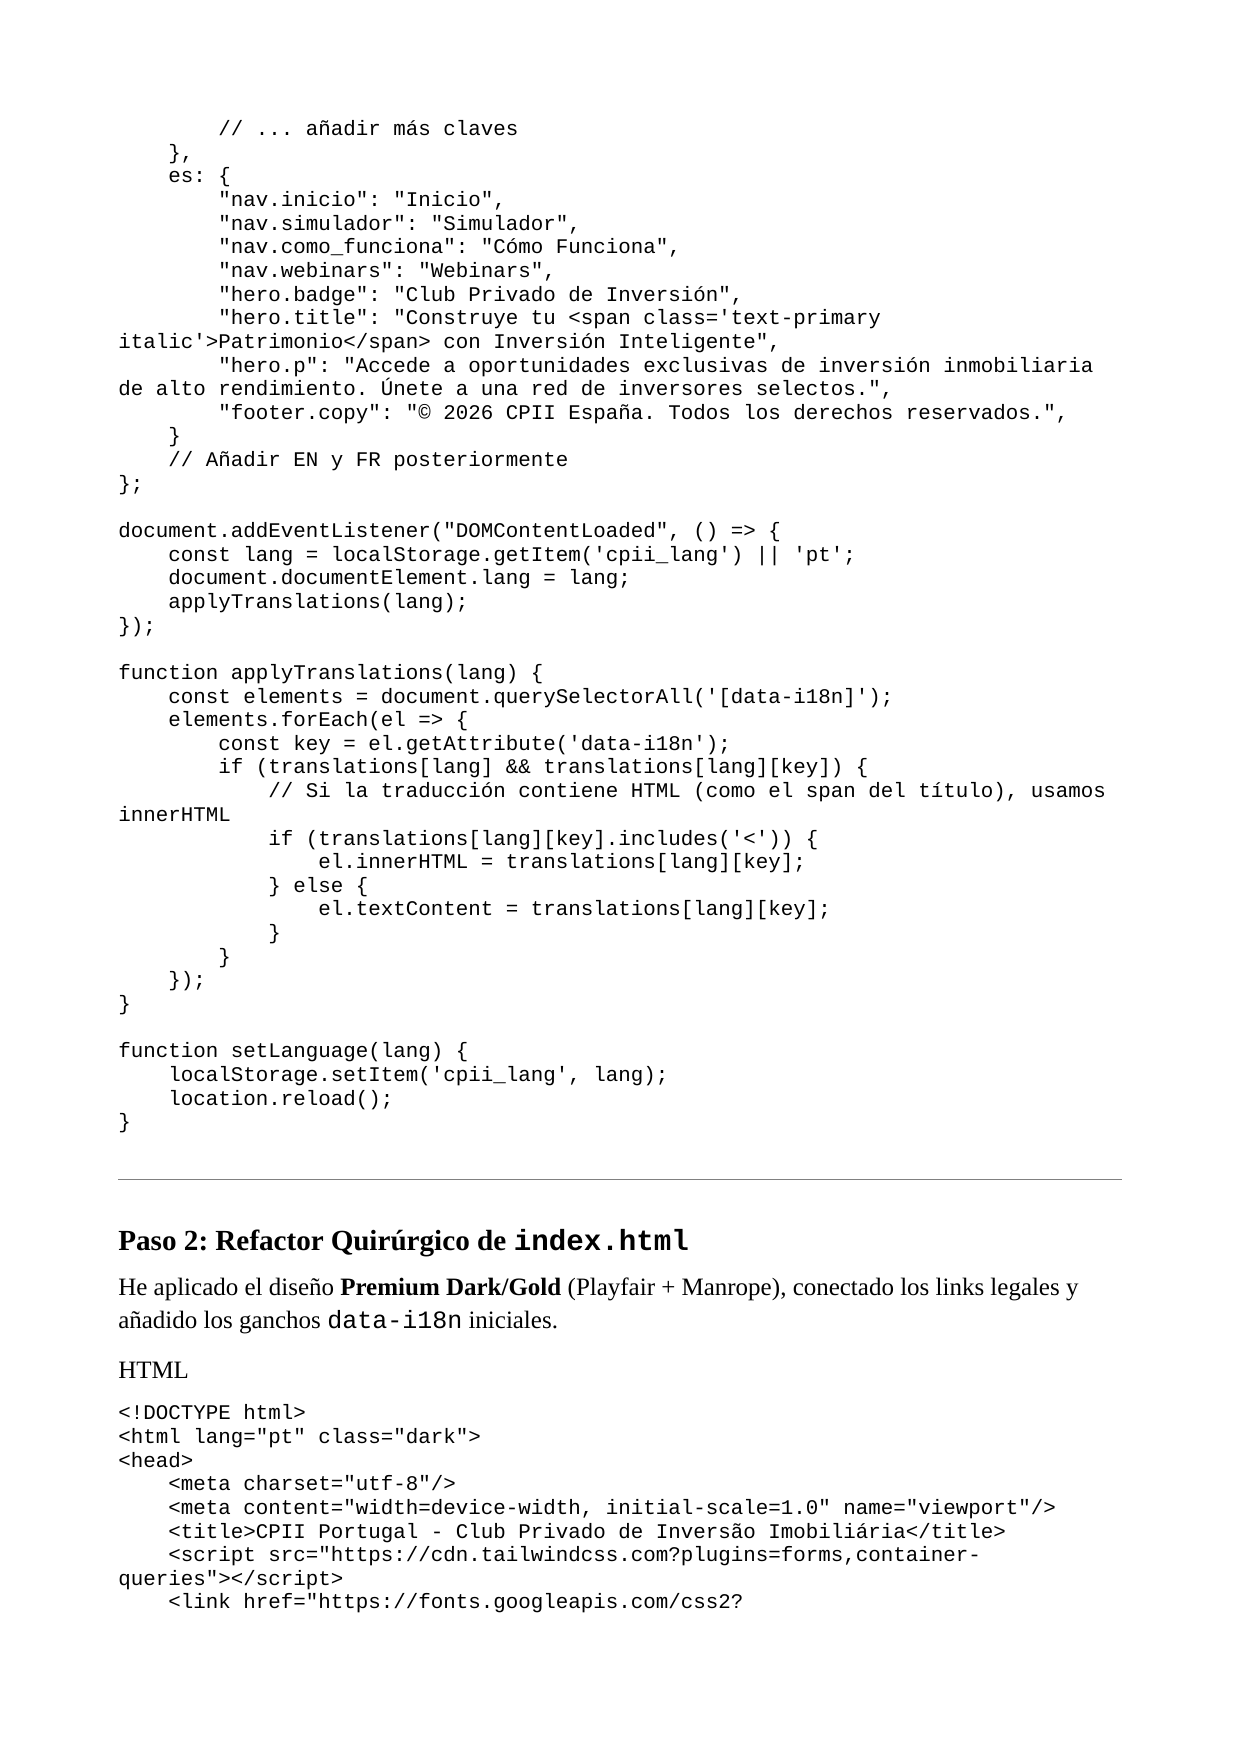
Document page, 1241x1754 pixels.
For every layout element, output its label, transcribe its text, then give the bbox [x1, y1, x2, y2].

table_cell Paso 2: Refactor Quirúrgico de index.html He aplicado el diseño Premium Dark/Gold (Playfair + Manrope), conectado los links legales y añadido los ganchos data-i18n iniciales. HTML <!DOCTYPE html> <html lang="pt" class="dark"> <head> <meta charset="utf-8"/> <meta content="width=device-width, initial-scale=1.0" name="viewport"/> <title>CPII Portugal - Club Privado de Inversão Imobiliária</title> <script src="https://cdn.tailwindcss.com?plugins=forms,container-queries"></script> <link href="https://fonts.googleapis.com/css2? [118, 1180, 1122, 1615]
table_cell // ... añadir más claves }, es: { "nav.inicio": "Inicio", "nav.simulador": "Simulador", "nav.como_funciona": "Cómo Funciona", "nav.webinars": "Webinars", "hero.badge": "Club Privado de Inversión", "hero.title": "Construye tu <span class='text-primary italic'>Patrimonio</span> con Inversión Inteligente", "hero.p": "Accede a oportunidades exclusivas de inversión inmobiliaria de alto rendimiento. Únete a una red de inversores selectos.", "footer.copy": "© 2026 CPII España. Todos los derechos reservados.", } // Añadir EN y FR posteriormente }; document.addEventListener("DOMContentLoaded", () => { const lang = localStorage.getItem('cpii_lang') || 'pt'; document.documentElement.lang = lang; applyTranslations(lang); }); function applyTranslations(lang) { const elements = document.querySelectorAll('[data-i18n]'); elements.forEach(el => { const key = el.getAttribute('data-i18n'); if (translations[lang] && translations[lang][key]) { // Si la traducción contiene HTML (como el span del título), usamos innerHTML if (translations[lang][key].includes('<')) { el.innerHTML = translations[lang][key]; } else { el.textContent = translations[lang][key]; } } }); } function setLanguage(lang) { localStorage.setItem('cpii_lang', lang); location.reload(); } [118, 118, 1122, 1179]
